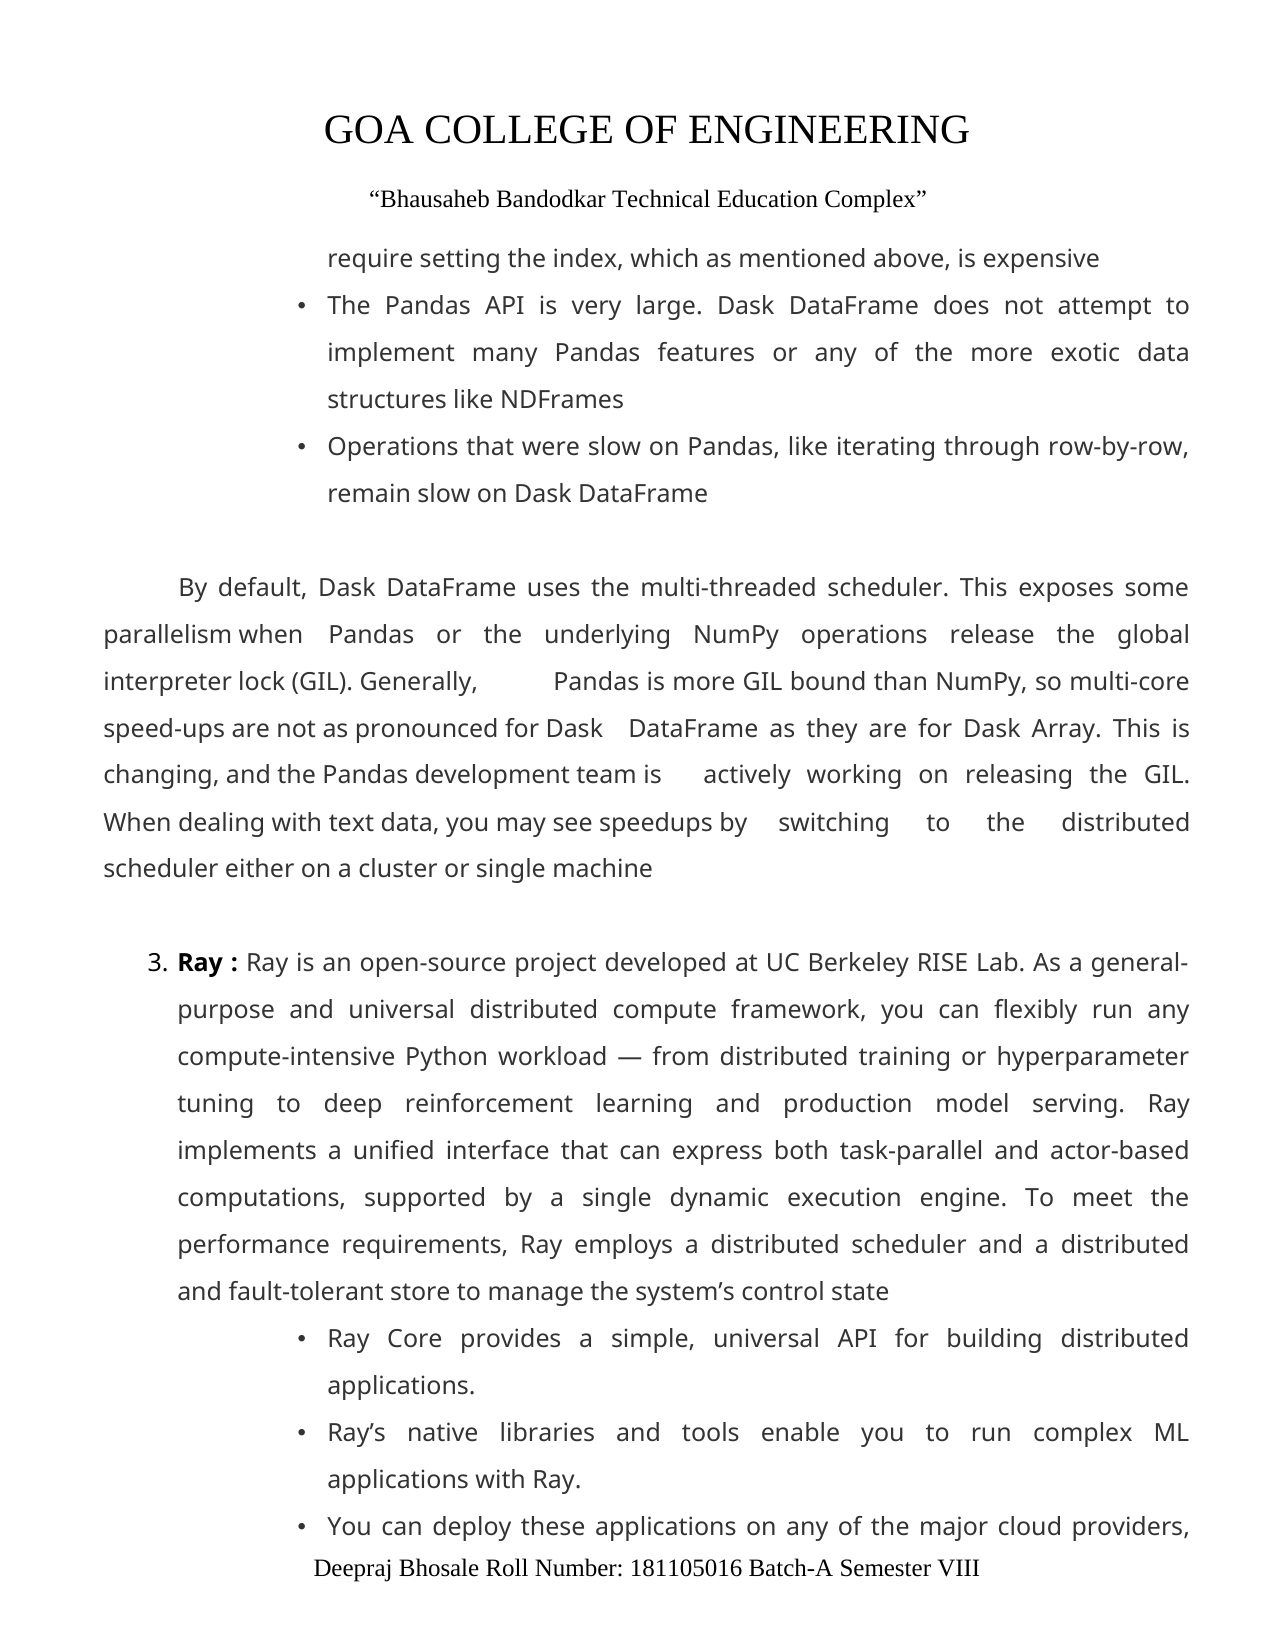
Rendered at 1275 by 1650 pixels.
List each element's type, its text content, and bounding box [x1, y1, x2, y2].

list The Pandas API is very large. Dask DataFrame does not attempt to implement many Pandas features or any of the more exotic data structures like NDFrames [297, 287, 1191, 415]
list Ray : Ray is an open-source project developed at UC Berkeley RISE Lab. As a general-purpose and universal distributed compute framework, you can flexibly run any compute-intensive Python workload — from distributed training or hyperparameter tuning to deep reinforcement learning and production model serving. Ray implements a unified interface that can express both task-parallel and actor-based computations, supported by a single dynamic execution engine. To meet the performance requirements, Ray employs a distributed scheduler and a distributed and fault-tolerant store to manage the system’s control state [147, 945, 1191, 1308]
list Ray’s native libraries and tools enable you to run complex ML applications with Ray. [297, 1415, 1191, 1496]
list Operations that were slow on Pandas, like iterating through row-by-row, remain slow on Dask DataFrame [297, 428, 1191, 509]
list require setting the index, which as mentioned above, is expensive [297, 240, 1191, 274]
list You can deploy these applications on any of the major cloud providers, [297, 1509, 1191, 1543]
list Ray Core provides a simple, universal API for building distributed applications. [297, 1321, 1191, 1402]
text By default, Dask DataFrame uses the multi-threaded scheduler. This exposes some parallelism when Pandas or the underlying NumPy operations release the global interpreter lock (GIL). Generally, Pandas is more GIL bound than NumPy, so multi-core speed-ups are not as pronounced for Dask DataFrame as they are for Dask Array. This is changing, and the Pandas development team is actively working on releasing the GIL. When dealing with text data, you may see speedups by switching to the distributed scheduler either on a cluster or single machine [103, 569, 1191, 885]
